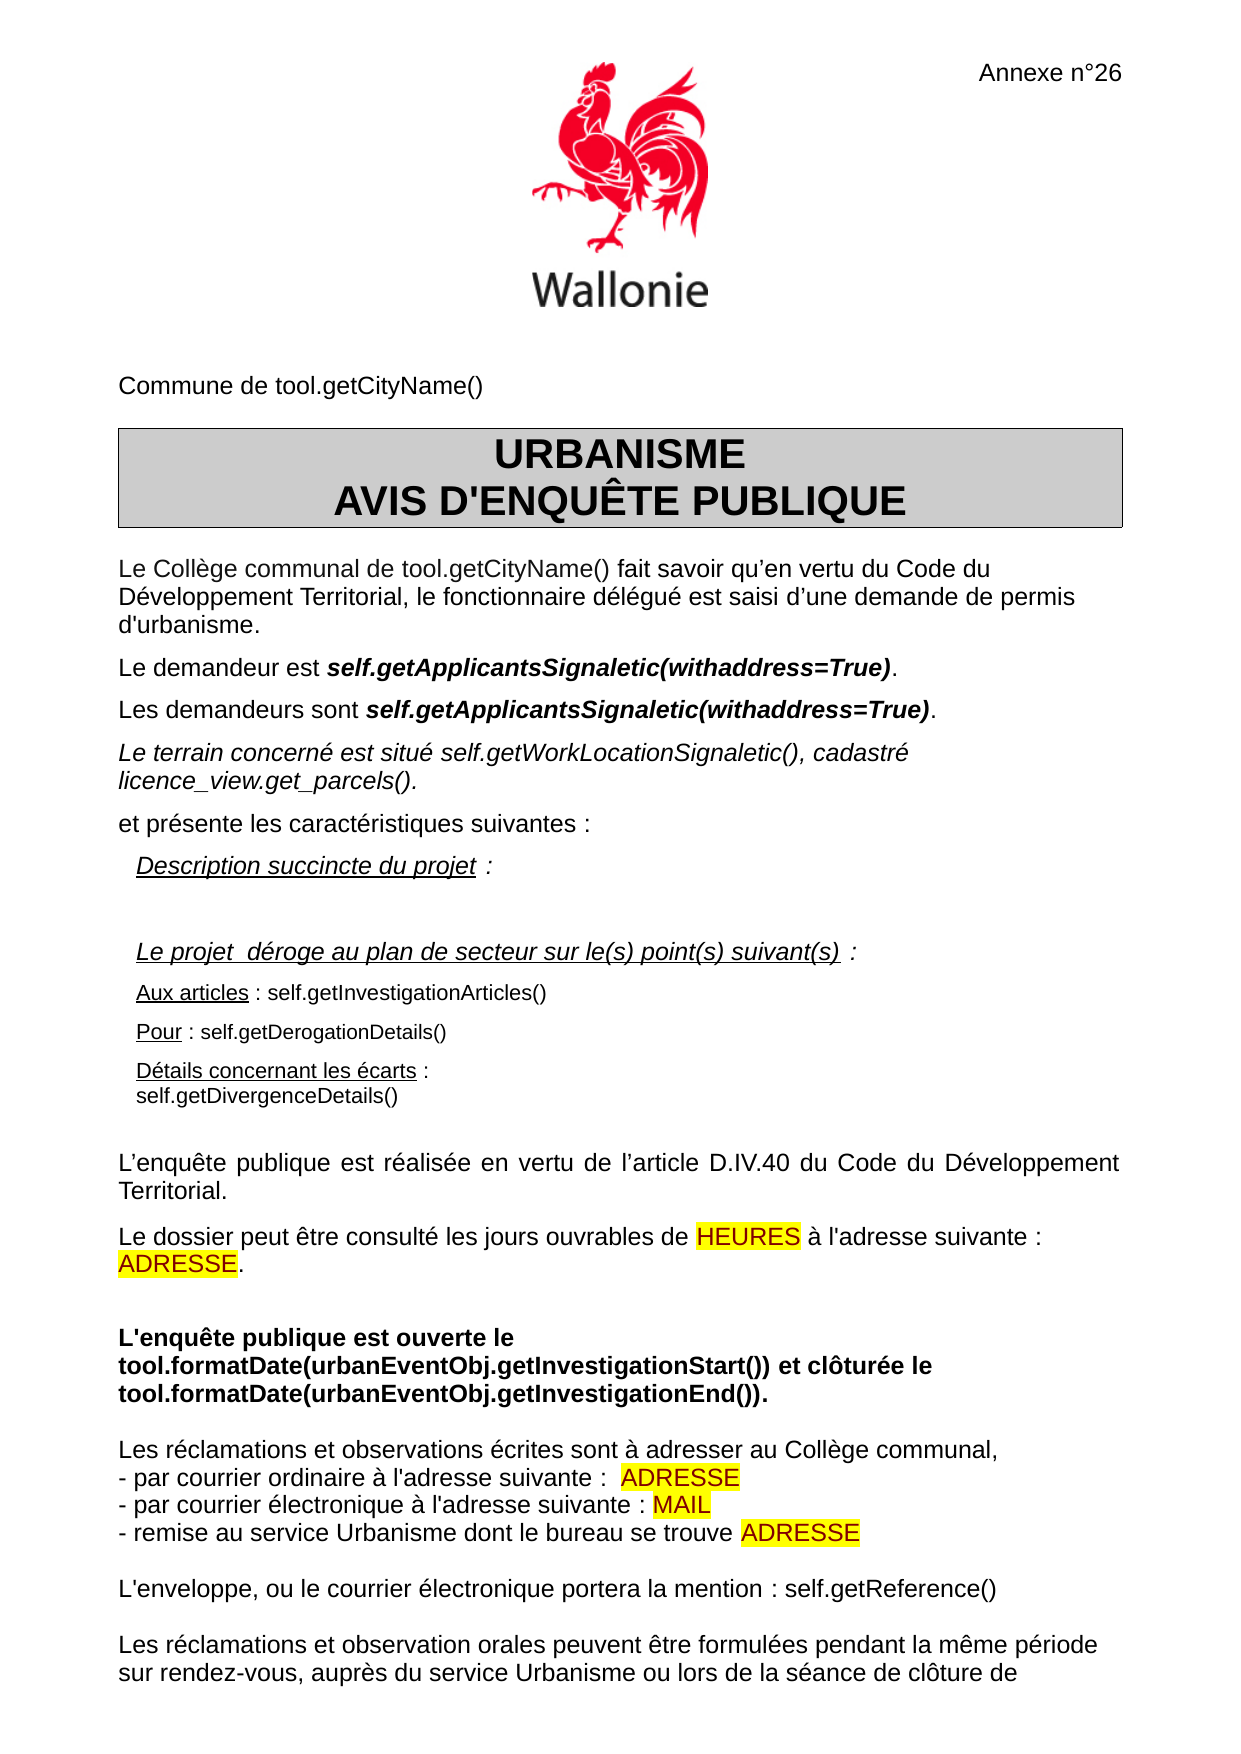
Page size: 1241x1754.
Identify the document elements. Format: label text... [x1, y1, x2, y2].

text Description succincte du projet : [136, 852, 1122, 880]
text Le projet déroge au plan de secteur sur le(s) point(s) suivant(s) : [136, 938, 1122, 966]
text Les demandeurs sont self.getApplicantsSignaletic(withaddress=True). [118, 696, 1122, 724]
text self.getDivergenceDetails() [136, 1083, 1122, 1108]
text Les réclamations et observation orales peuvent être formulées pendant la même période sur rendez-vous, auprès du service Urbanisme ou lors de la séance de clôture de [118, 1631, 1122, 1687]
text - par courrier électronique à l'adresse suivante : MAIL [118, 1491, 1122, 1519]
text - par courrier ordinaire à l'adresse suivante : ADRESSE [118, 1463, 1122, 1491]
text Le Collège communal de tool.getCityName() fait savoir qu’en vertu du Code du Développement Territorial, le fonctionnaire délégué est saisi d’une demande de permis d'urbanisme. [118, 555, 1122, 639]
text Pour : self.getDerogationDetails() [136, 1019, 1122, 1044]
text Aux articles : self.getInvestigationArticles() [136, 980, 1122, 1005]
text Les réclamations et observations écrites sont à adresser au Collège communal, [118, 1435, 1122, 1463]
text Le demandeur est self.getApplicantsSignaletic(withaddress=True). [118, 653, 1122, 681]
title Avis d'ENQUÊTE PUBLIQUE [119, 474, 1122, 527]
text L'enquête publique est ouverte le tool.formatDate(urbanEventObj.getInvestigationStart()) et clôturée le tool.formatDate(urbanEventObj.getInvestigationEnd()). [118, 1324, 1122, 1407]
text L'enveloppe, ou le courrier électronique portera la mention : self.getReference() [118, 1575, 1122, 1603]
picture [532, 62, 708, 307]
text Le terrain concerné est situé self.getWorkLocationSignaletic(), cadastré licence_view.get_parcels(). [118, 739, 1122, 795]
text - remise au service Urbanisme dont le bureau se trouve ADRESSE [118, 1519, 1122, 1547]
text Détails concernant les écarts : [136, 1059, 1122, 1083]
title URBANISME [119, 429, 1122, 474]
text et présente les caractéristiques suivantes : [118, 809, 1122, 837]
text Le dossier peut être consulté les jours ouvrables de HEURES à l'adresse suivante : ADRESSE. [118, 1222, 1122, 1278]
text L’enquête publique est réalisée en vertu de l’article D.IV.40 du Code du Développement Territorial. [118, 1149, 1122, 1204]
text Commune de tool.getCityName() [118, 372, 1122, 400]
